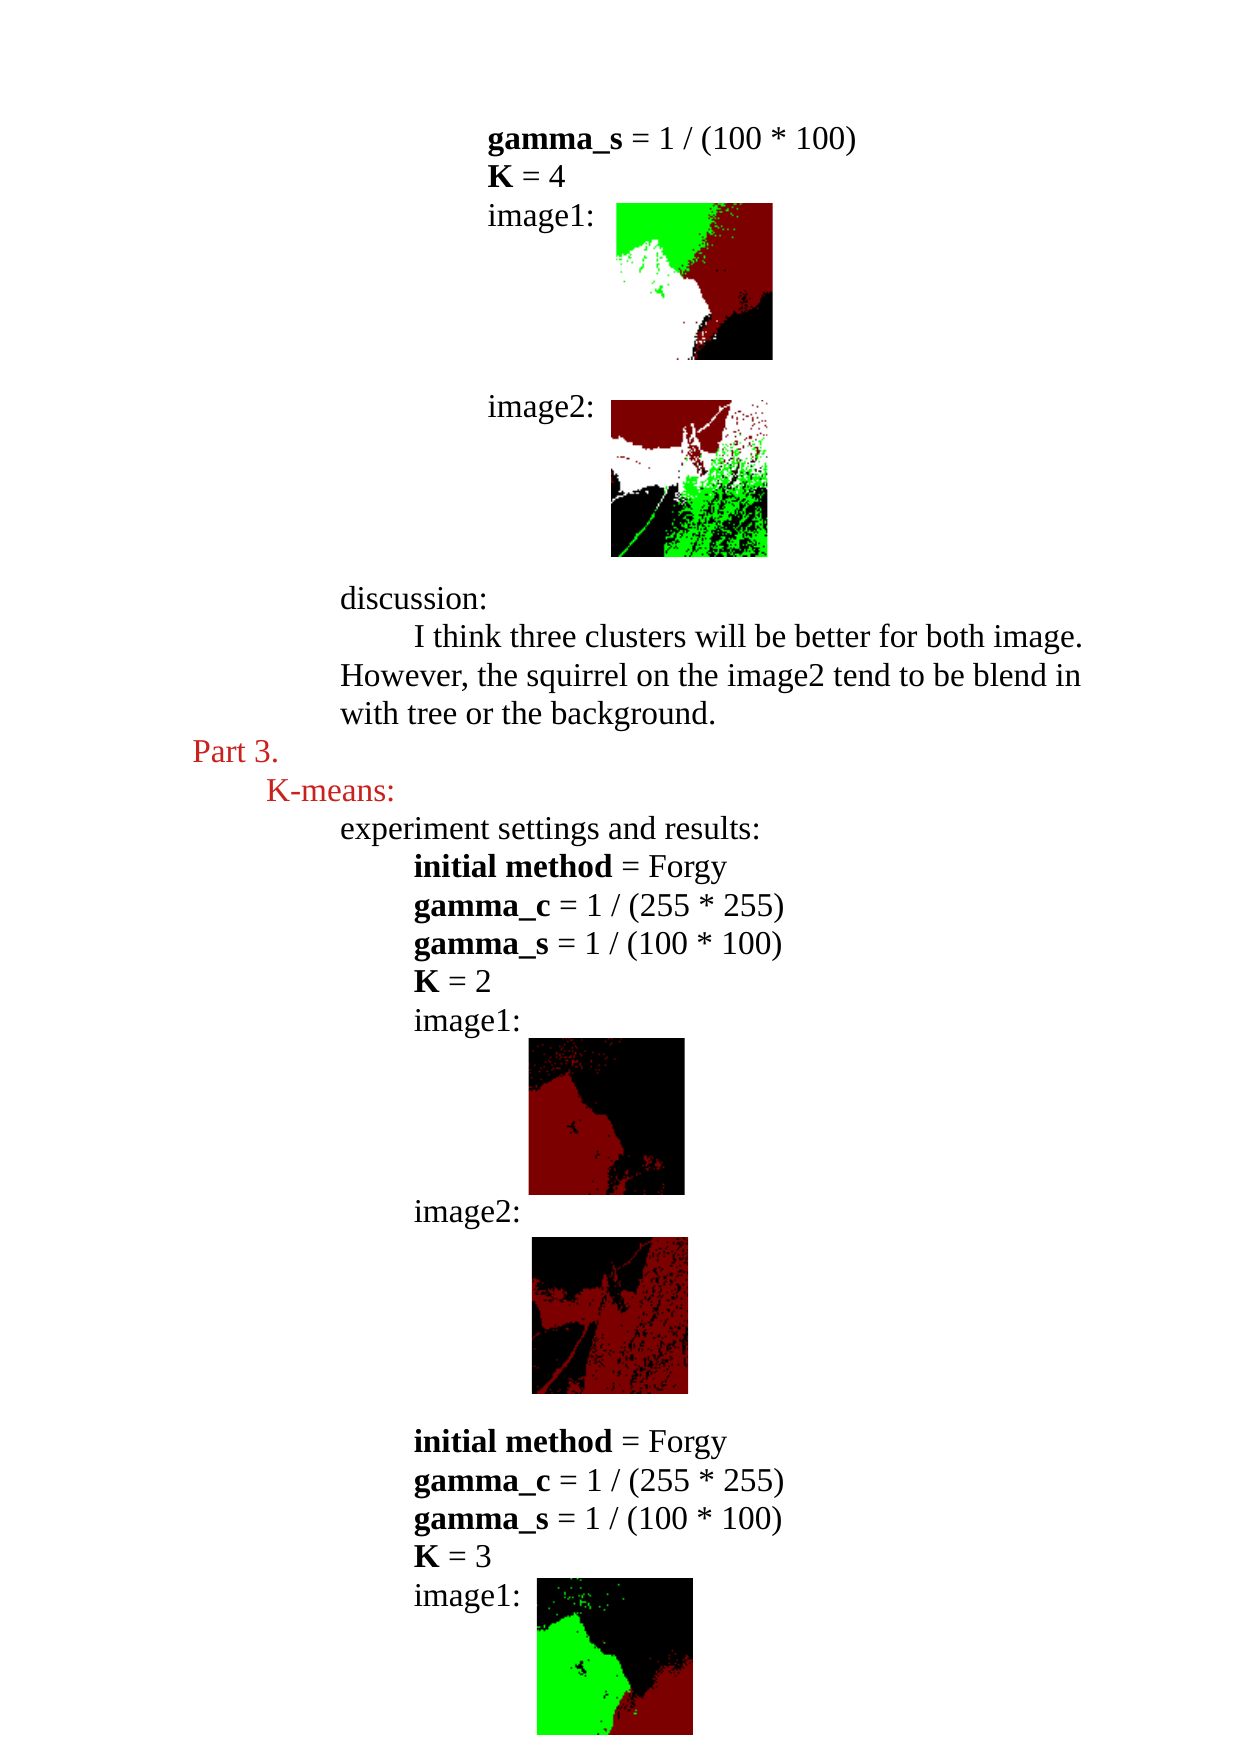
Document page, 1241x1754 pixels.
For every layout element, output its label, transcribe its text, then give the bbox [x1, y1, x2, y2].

text K-means: [118, 770, 1122, 808]
text gamma_c = 1 / (255 * 255) [118, 1460, 1122, 1498]
text gamma_s = 1 / (100 * 100) [118, 1498, 1122, 1536]
picture [531, 1237, 689, 1394]
text gamma_s = 1 / (100 * 100) [118, 923, 1122, 961]
text experiment settings and results: [118, 808, 1122, 846]
text image2: [118, 386, 1122, 425]
text K = 2 [118, 961, 1122, 1000]
text image2: [118, 1191, 1122, 1230]
text image1: [118, 1000, 1122, 1038]
text Part 3. [118, 731, 1122, 770]
picture [536, 1578, 693, 1735]
text I think three clusters will be better for both image. However, the squirrel on the image2 tend to be blend in with tree or the background. [118, 616, 1122, 731]
text gamma_s = 1 / (100 * 100) [118, 118, 1122, 156]
text gamma_c = 1 / (255 * 255) [118, 885, 1122, 923]
text discussion: [118, 578, 1122, 616]
picture [616, 203, 773, 360]
text K = 4 [118, 156, 1122, 195]
text initial method = Forgy [118, 1421, 1122, 1460]
text initial method = Forgy [118, 846, 1122, 885]
text image1: [118, 1575, 1122, 1613]
text K = 3 [118, 1536, 1122, 1575]
text image1: [118, 195, 1122, 271]
picture [611, 400, 768, 557]
picture [528, 1038, 685, 1195]
